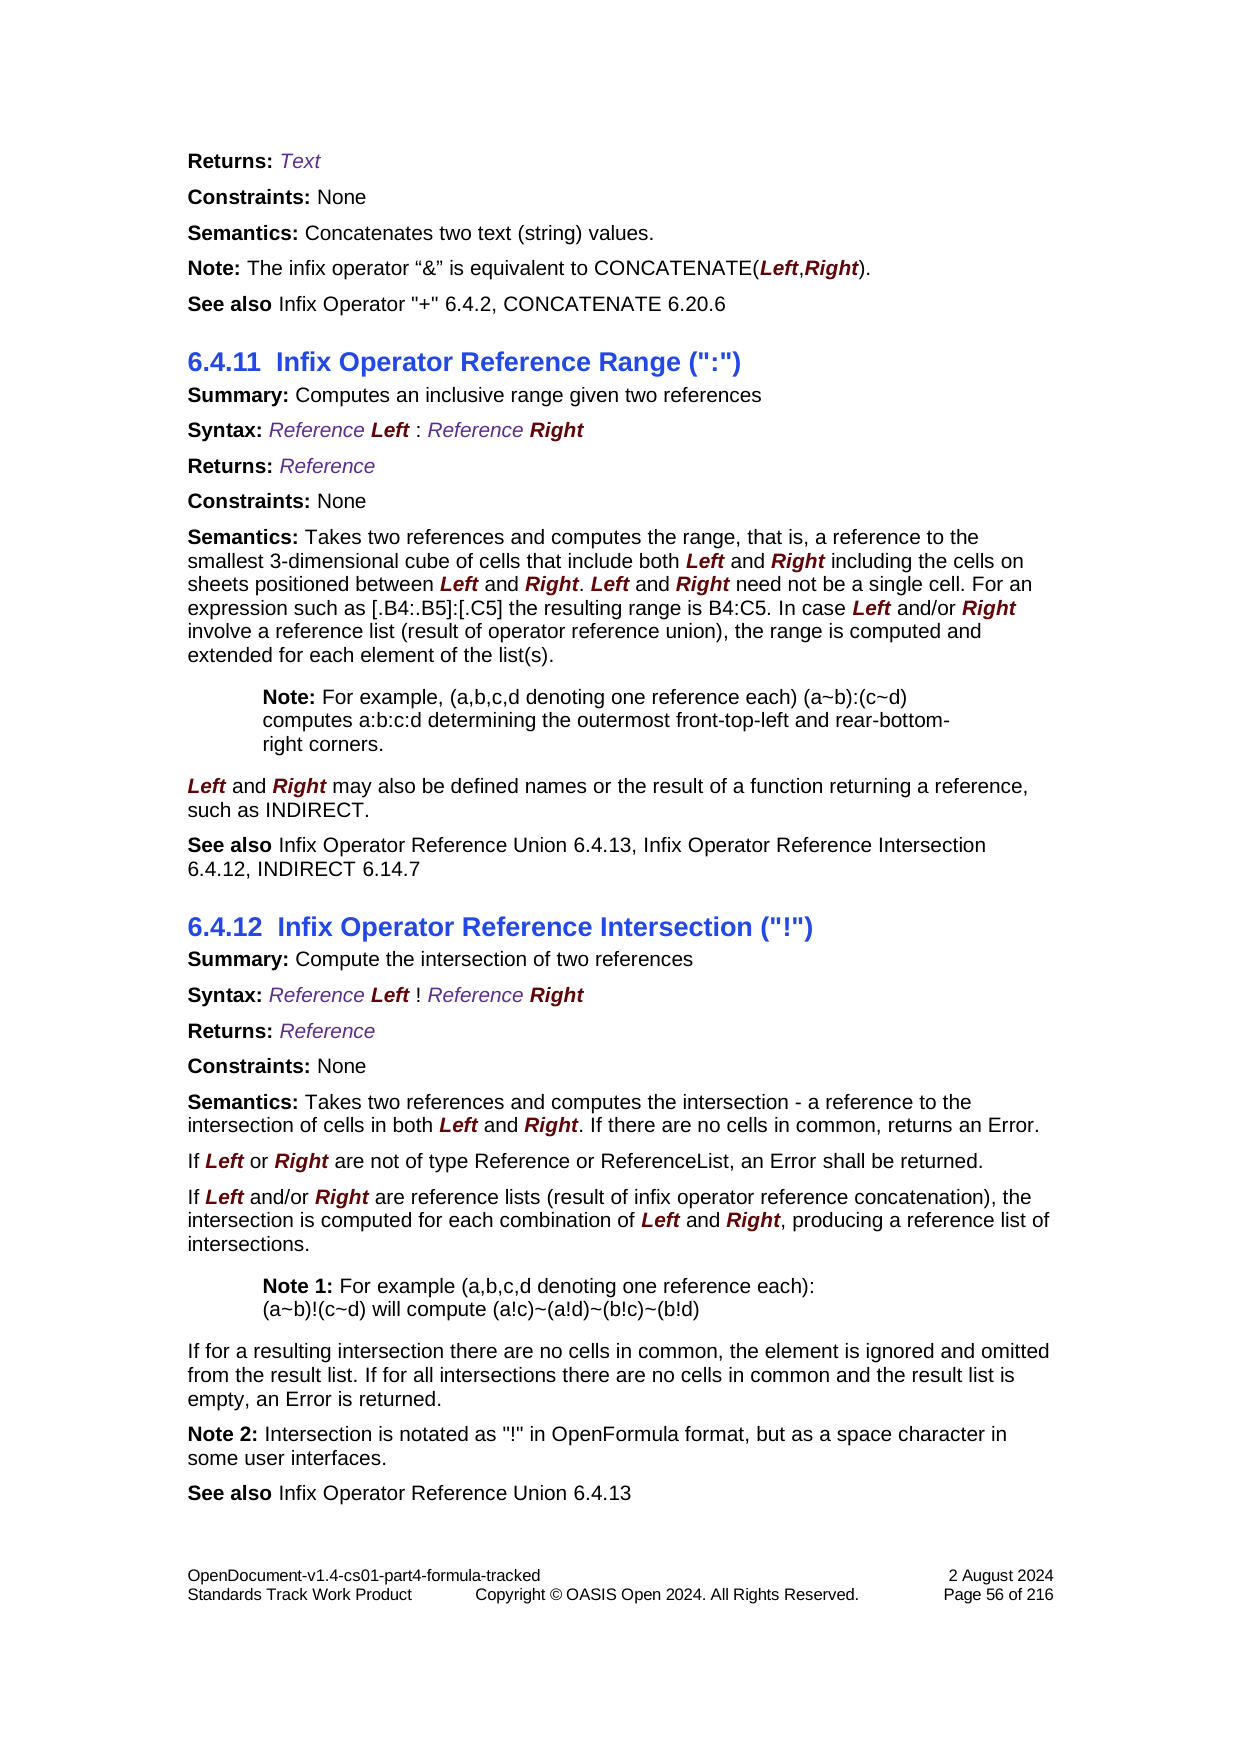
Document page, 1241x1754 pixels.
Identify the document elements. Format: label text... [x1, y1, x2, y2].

text See also Infix Operator Reference Union 6.4.13 [187, 1482, 1053, 1505]
text See also Infix Operator Reference Union 6.4.13, Infix Operator Reference Intersection 6.4.12, INDIRECT 6.14.7 [187, 834, 1053, 881]
text Semantics: Takes two references and computes the range, that is, a reference to the smallest 3-dimensional cube of cells that include both Left and Right including the cells on sheets positioned between Left and Right. Left and Right need not be a single cell. For an expression such as [.B4:.B5]:[.C5] the resulting range is B4:C5. In case Left and/or Right involve a reference list (result of operator reference union), the range is computed and extended for each element of the list(s). [187, 526, 1053, 667]
text Returns: Reference [187, 1019, 1053, 1043]
text Note 1: For example (a,b,c,d denoting one reference each): (a~b)!(c~d) will compute (a!c)~(a!d)~(b!c)~(b!d) [262, 1274, 978, 1321]
subtitle Infix Operator Reference Intersection ("!") [187, 912, 1053, 942]
text Constraints: None [187, 490, 1053, 513]
text If for a resulting intersection there are no cells in common, the element is ignored and omitted from the result list. If for all intersections there are no cells in common and the result list is empty, an Error is returned. [187, 1340, 1053, 1411]
text Returns: Text [187, 150, 1053, 173]
text Semantics: Takes two references and computes the intersection - a reference to the intersection of cells in both Left and Right. If there are no cells in common, returns an Error. [187, 1090, 1053, 1137]
text Returns: Reference [187, 454, 1053, 478]
text If Left or Right are not of type Reference or ReferenceList, an Error shall be returned. [187, 1149, 1053, 1173]
text Summary: Compute the intersection of two references [187, 948, 1053, 971]
text Constraints: None [187, 1055, 1053, 1078]
text Note 2: Intersection is notated as "!" in OpenFormula format, but as a space character in some user interfaces. [187, 1423, 1053, 1470]
text Constraints: None [187, 186, 1053, 209]
text Syntax: Reference Left : Reference Right [187, 419, 1053, 442]
subtitle Infix Operator Reference Range (":") [187, 347, 1053, 377]
text Left and Right may also be defined names or the result of a function returning a reference, such as INDIRECT. [187, 774, 1053, 822]
text Semantics: Concatenates two text (string) values. [187, 221, 1053, 245]
text Note: The infix operator “&” is equivalent to CONCATENATE(Left,Right). [187, 257, 1053, 280]
text See also Infix Operator "+" 6.4.2, CONCATENATE 6.20.6 [187, 292, 1053, 316]
text Summary: Computes an inclusive range given two references [187, 383, 1053, 407]
text If Left and/or Right are reference lists (result of infix operator reference concatenation), the intersection is computed for each combination of Left and Right, producing a reference list of intersections. [187, 1185, 1053, 1256]
text Syntax: Reference Left ! Reference Right [187, 983, 1053, 1007]
text Note: For example, (a,b,c,d denoting one reference each) (a~b):(c~d) computes a:b:c:d determining the outermost front-top-left and rear-bottom-right corners. [262, 685, 978, 756]
